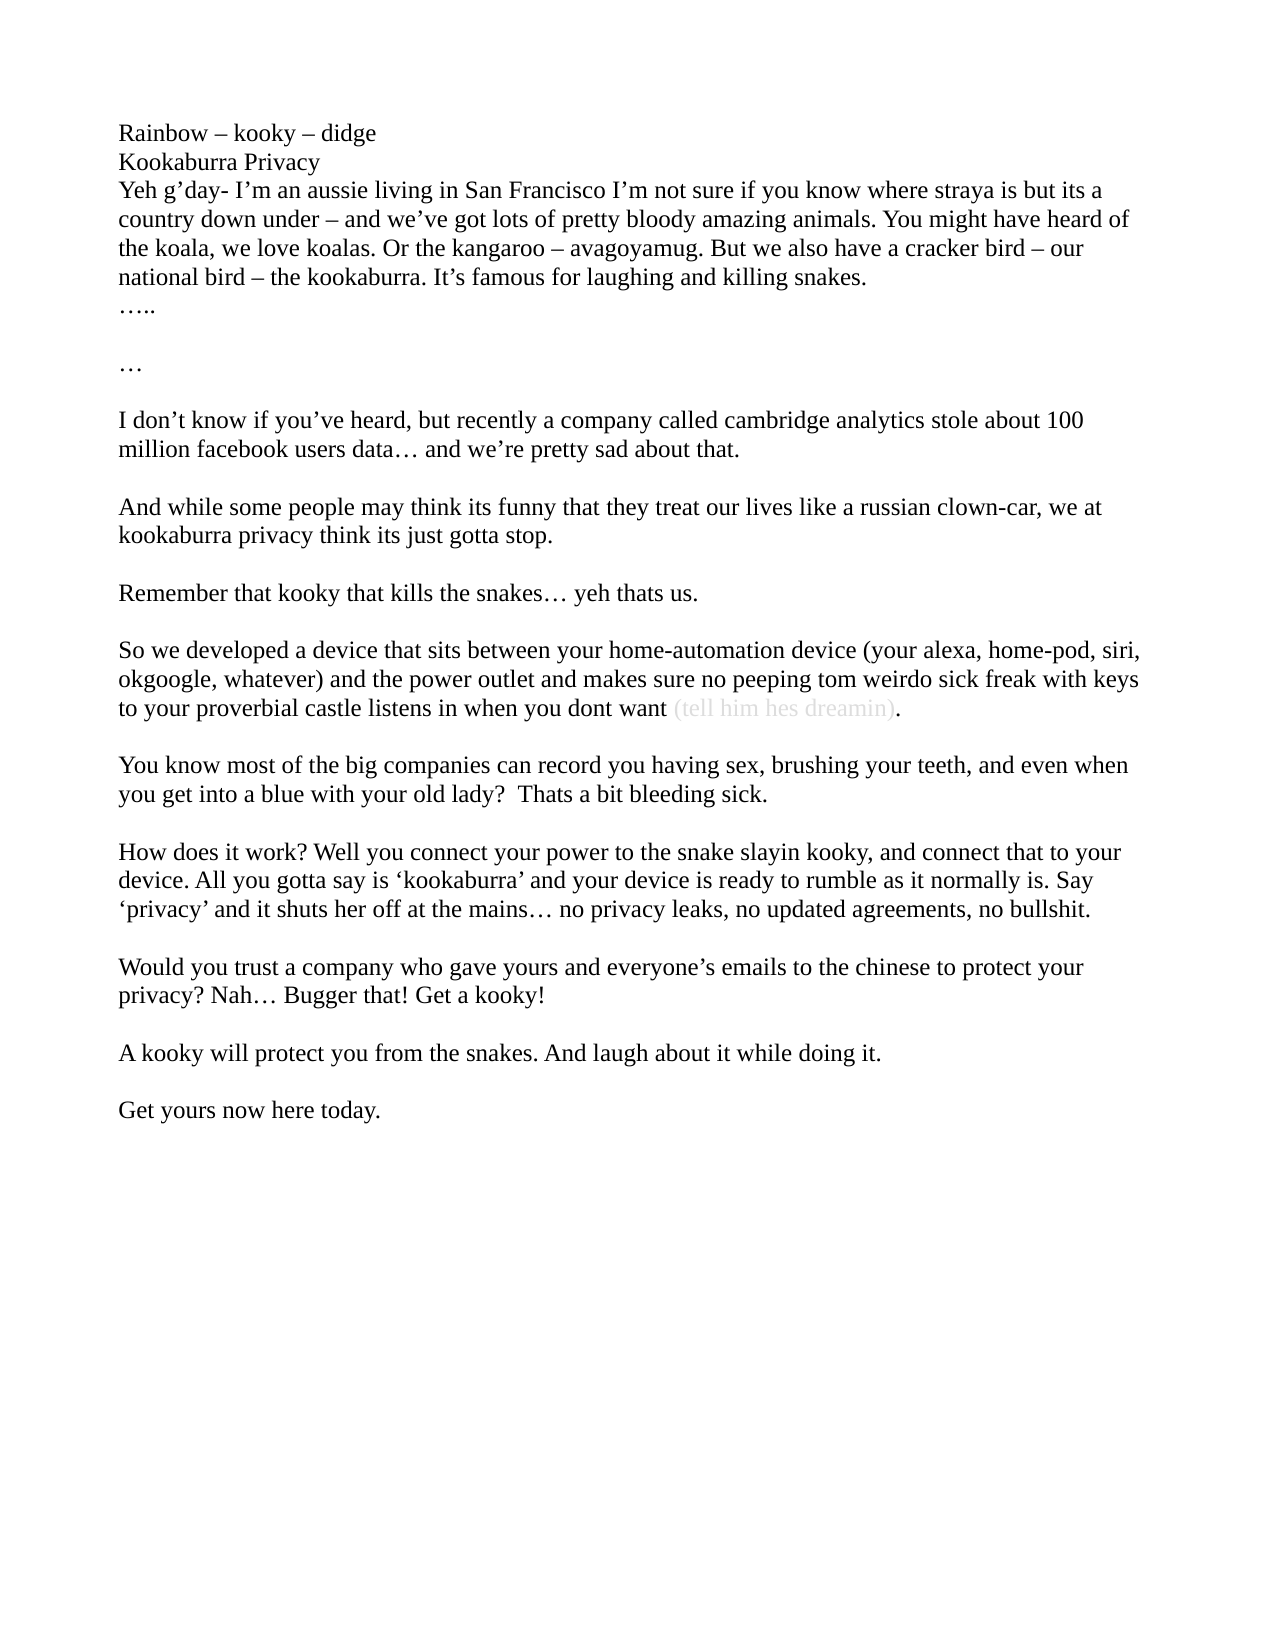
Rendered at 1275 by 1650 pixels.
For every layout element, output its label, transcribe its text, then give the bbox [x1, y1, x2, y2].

text How does it work? Well you connect your power to the snake slayin kooky, and connect that to your device. All you gotta say is ‘kookaburra’ and your device is ready to rumble as it normally is. Say ‘privacy’ and it shuts her off at the mains… no privacy leaks, no updated agreements, no bullshit. [118, 837, 1157, 923]
text So we developed a device that sits between your home-automation device (your alexa, home-pod, siri, okgoogle, whatever) and the power outlet and makes sure no peeping tom weirdo sick freak with keys to your proverbial castle listens in when you dont want (tell him hes dreamin). [118, 636, 1157, 722]
text … [118, 348, 1157, 377]
text Kookaburra Privacy [118, 147, 1157, 176]
text Rainbow – kooky – didge [118, 118, 1157, 147]
text You know most of the big companies can record you having sex, brushing your teeth, and even when you get into a blue with your old lady? Thats a bit bleeding sick. [118, 751, 1157, 808]
text Get yours now here today. [118, 1096, 1157, 1124]
text Yeh g’day- I’m an aussie living in San Francisco I’m not sure if you know where straya is but its a country down under – and we’ve got lots of pretty bloody amazing animals. You might have heard of the koala, we love koalas. Or the kangaroo – avagoyamug. But we also have a cracker bird – our national bird – the kookaburra. It’s famous for laughing and killing snakes. [118, 176, 1157, 291]
text A kooky will protect you from the snakes. And laugh about it while doing it. [118, 1038, 1157, 1067]
text Remember that kooky that kills the snakes… yeh thats us. [118, 578, 1157, 607]
text Would you trust a company who gave yours and everyone’s emails to the chinese to protect your privacy? Nah… Bugger that! Get a kooky! [118, 952, 1157, 1009]
text ….. [118, 291, 1157, 319]
text I don’t know if you’ve heard, but recently a company called cambridge analytics stole about 100 million facebook users data… and we’re pretty sad about that. [118, 406, 1157, 463]
text And while some people may think its funny that they treat our lives like a russian clown-car, we at kookaburra privacy think its just gotta stop. [118, 492, 1157, 549]
